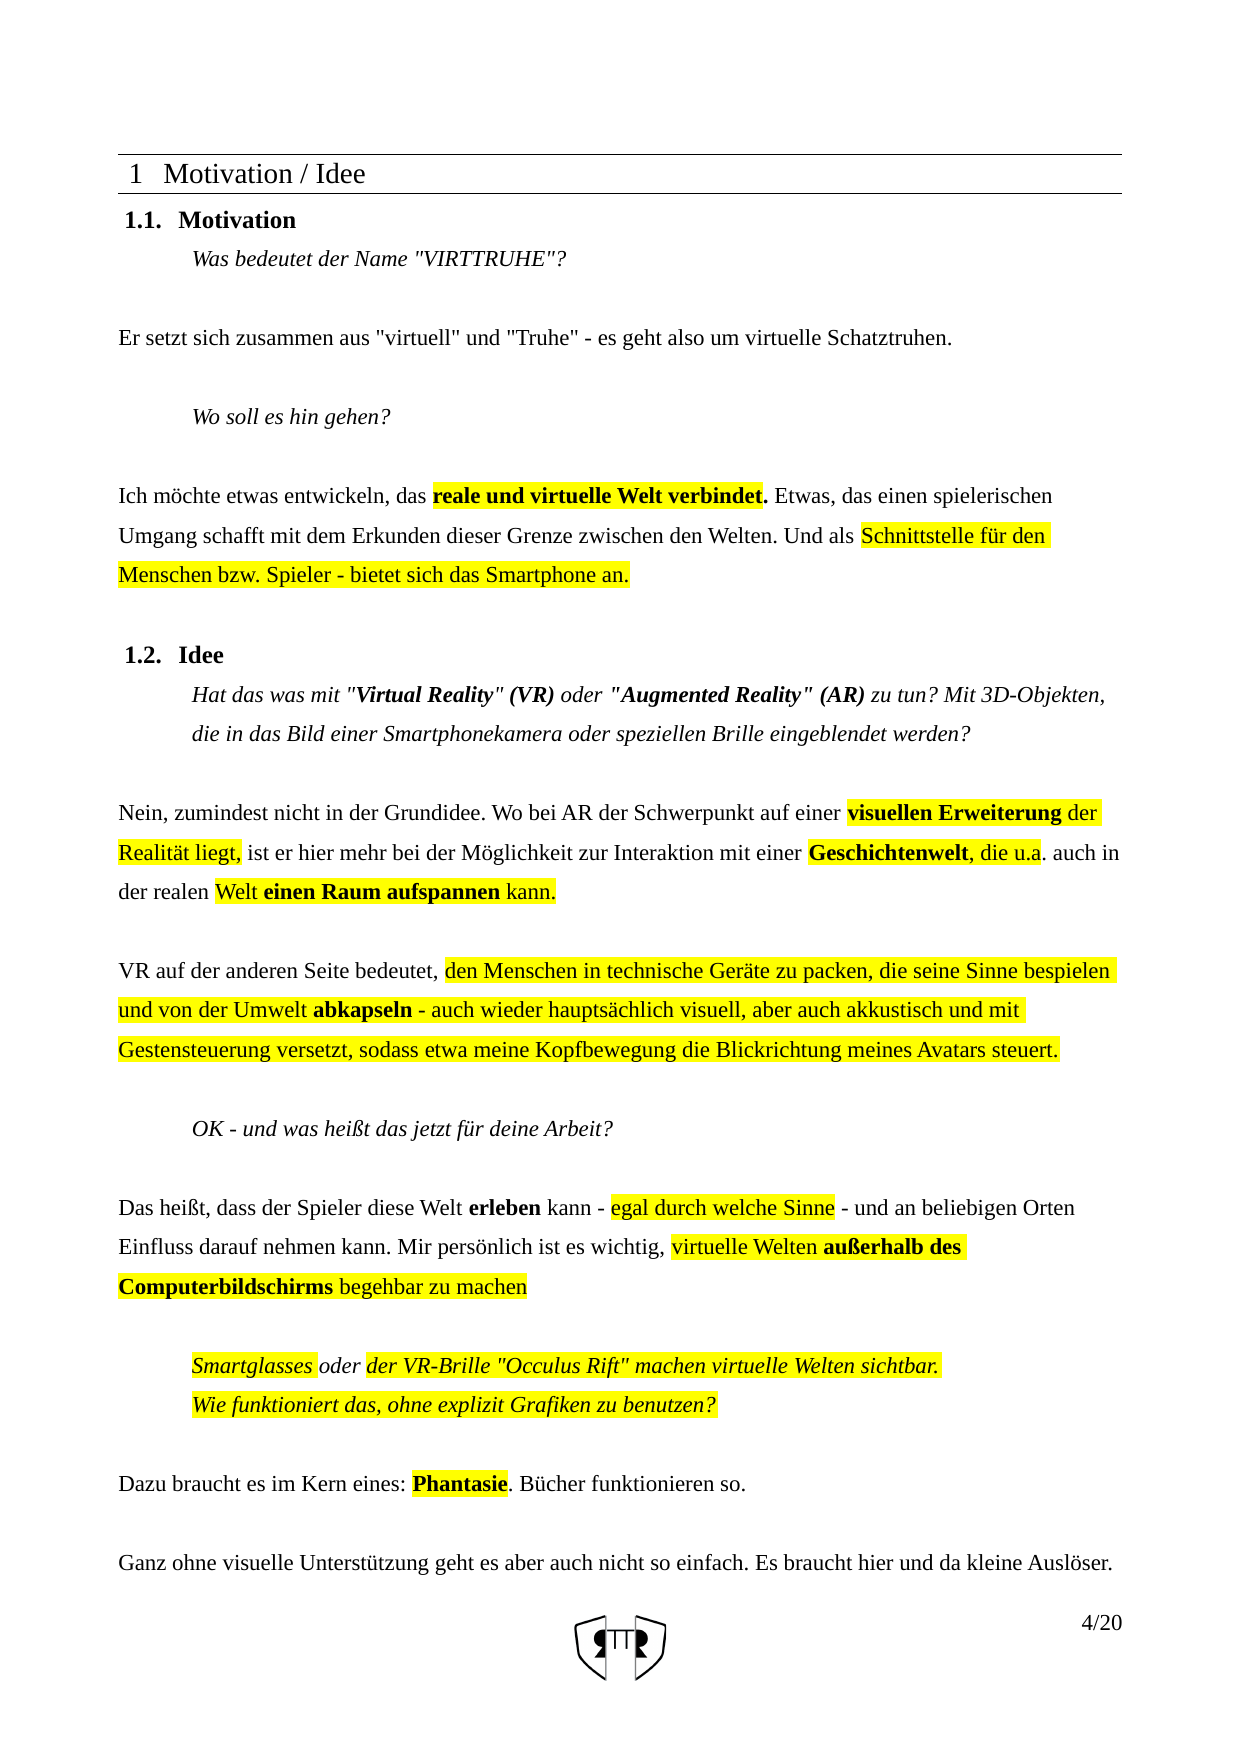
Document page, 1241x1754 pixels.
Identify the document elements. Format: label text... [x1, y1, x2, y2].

text Wie funktioniert das, ohne explizit Grafiken zu benutzen? [192, 1391, 1122, 1418]
text Nein, zumindest nicht in der Grundidee. Wo bei AR der Schwerpunkt auf einer visuellen Erweiterung der Realität liegt, ist er hier mehr bei der Möglichkeit zur Interaktion mit einer Geschichtenwelt, die u.a. auch in der realen Welt einen Raum aufspannen kann. [118, 799, 1122, 904]
text Smartglasses oder der VR-Brille "Occulus Rift" machen virtuelle Welten sichtbar. [192, 1352, 1122, 1378]
text Ich möchte etwas entwickeln, das reale und virtuelle Welt verbindet. Etwas, das einen spielerischen Umgang schafft mit dem Erkunden dieser Grenze zwischen den Welten. Und als Schnittstelle für den Menschen bzw. Spieler - bietet sich das Smartphone an. [118, 482, 1122, 588]
subtitle Idee [124, 640, 1122, 669]
text Das heißt, dass der Spieler diese Welt erleben kann - egal durch welche Sinne - und an beliebigen Orten Einfluss darauf nehmen kann. Mir persönlich ist es wichtig, virtuelle Welten außerhalb des Computerbildschirms begehbar zu machen [118, 1194, 1122, 1299]
text Hat das was mit "Virtual Reality" (VR) oder "Augmented Reality" (AR) zu tun? Mit 3D-Objekten, die in das Bild einer Smartphonekamera oder speziellen Brille eingeblendet werden? [192, 681, 1122, 747]
text Dazu braucht es im Kern eines: Phantasie. Bücher funktionieren so. [118, 1470, 1122, 1497]
subtitle Motivation / Idee [118, 155, 1122, 193]
text Wo soll es hin gehen? [192, 403, 1122, 430]
text OK - und was heißt das jetzt für deine Arbeit? [192, 1115, 1122, 1141]
picture [574, 1615, 667, 1681]
text Was bedeutet der Name "VIRTTRUHE"? [192, 245, 1122, 272]
text Er setzt sich zusammen aus "virtuell" und "Truhe" - es geht also um virtuelle Schatztruhen. [118, 324, 1122, 351]
text Ganz ohne visuelle Unterstützung geht es aber auch nicht so einfach. Es braucht hier und da kleine Auslöser. [118, 1549, 1122, 1576]
text VR auf der anderen Seite bedeutet, den Menschen in technische Geräte zu packen, die seine Sinne bespielen und von der Umwelt abkapseln - auch wieder hauptsächlich visuell, aber auch akkustisch und mit Gestensteuerung versetzt, sodass etwa meine Kopfbewegung die Blickrichtung meines Avatars steuert. [118, 957, 1122, 1062]
subtitle Motivation [124, 205, 1122, 234]
